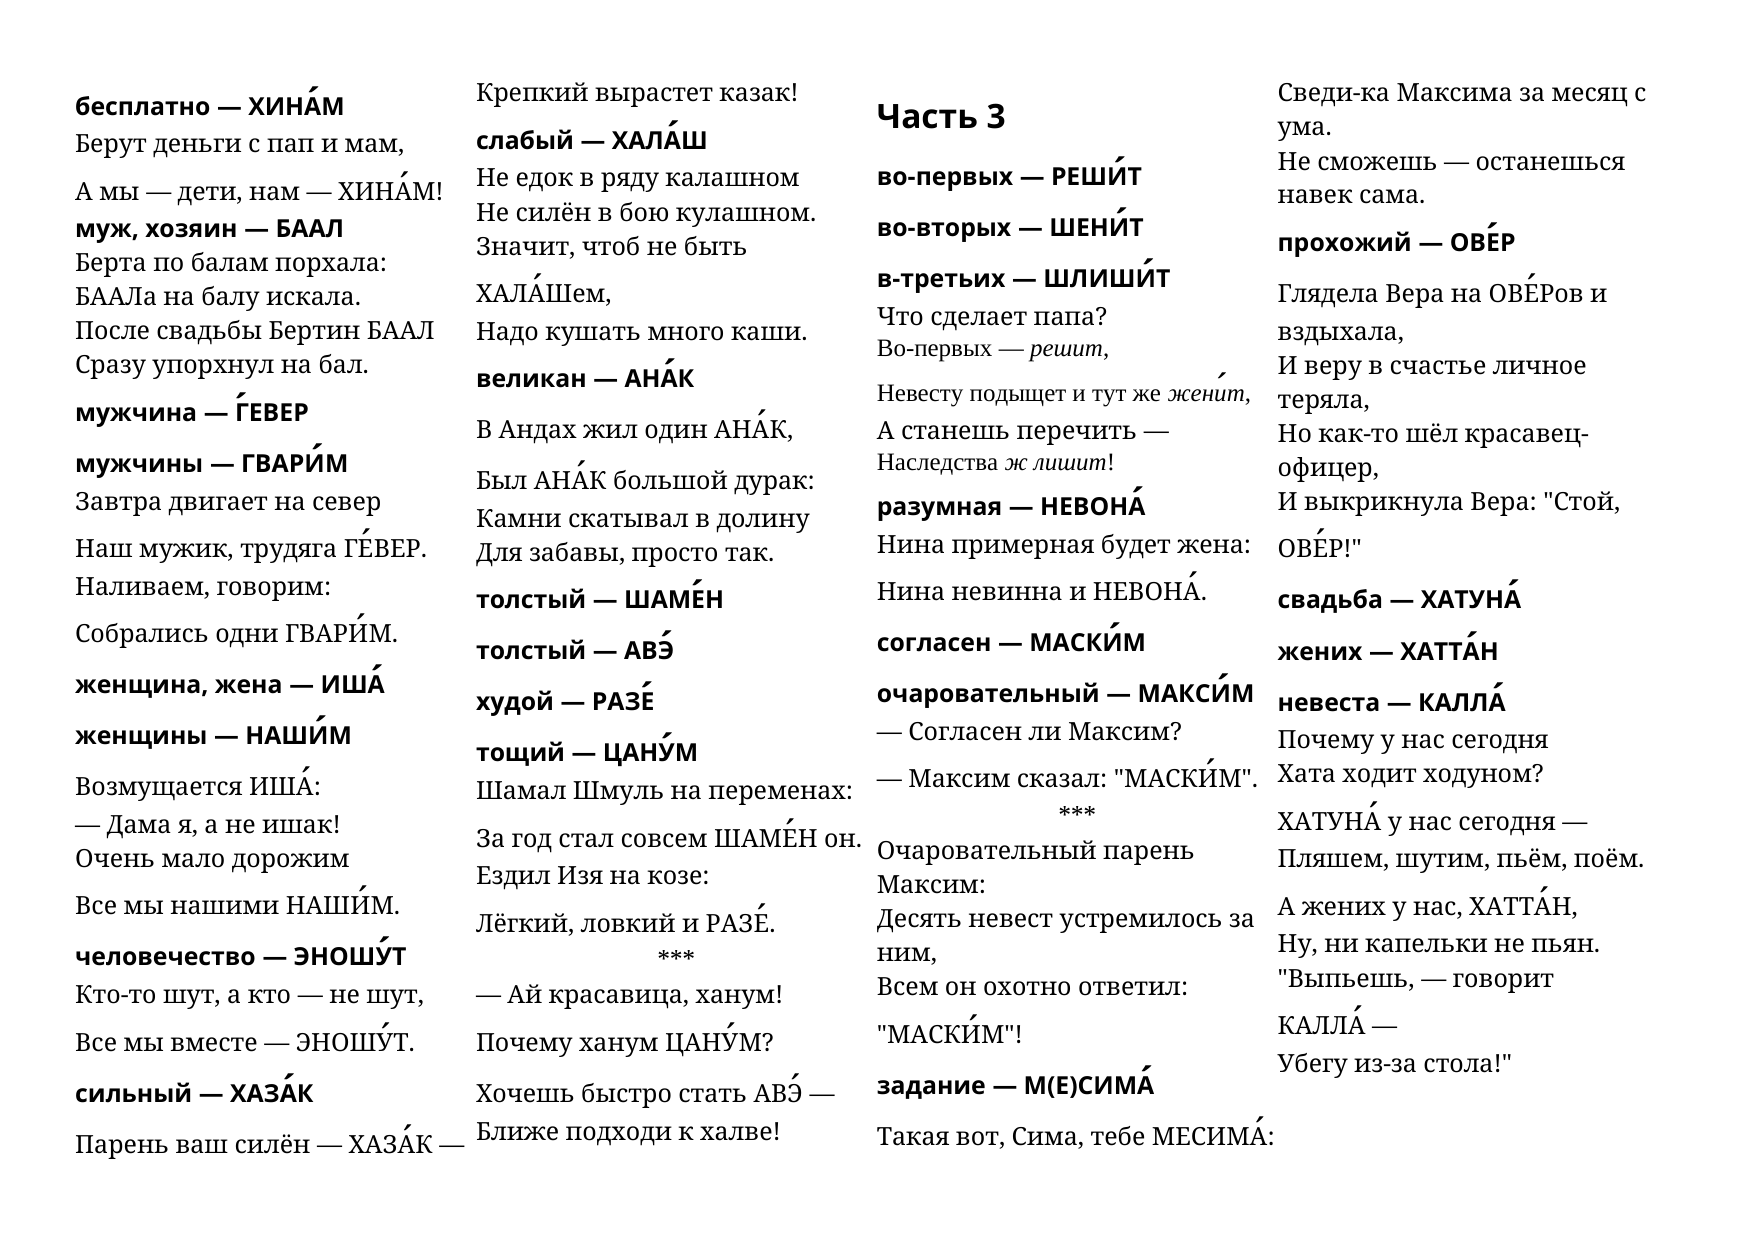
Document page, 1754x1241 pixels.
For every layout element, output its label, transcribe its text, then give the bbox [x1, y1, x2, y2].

text Наливаем, говорим: [75, 568, 476, 602]
text Берут деньги с пап и мам, [75, 126, 476, 160]
text — Ай красавица, ханум! [476, 977, 877, 1011]
text В Андах жил один АНА́К, [476, 398, 877, 449]
text *** [877, 799, 1277, 833]
subtitle худой — РАЗЕ́ [476, 671, 877, 722]
text Во-первых — решит, [877, 333, 1277, 361]
subtitle в-третьих — ШЛИШИ́Т [877, 248, 1277, 299]
text Лёгкий, ловкий и РАЗЕ́. [476, 892, 877, 943]
text Всем он охотно ответил: "МАСКИ́М"! [877, 969, 1277, 1054]
text Почему у нас сегодня [1277, 722, 1678, 756]
text За год стал совсем ШАМЕ́Н он. [476, 807, 877, 858]
text Ближе подходи к халве! [476, 1113, 877, 1147]
text Ну, ни капельки не пьян. [1277, 926, 1678, 960]
text Все мы вместе — ЭНОШУ́Т. [75, 1011, 476, 1062]
text БААЛа на балу искала. [75, 279, 476, 313]
text Хочешь быстро стать АВЭ́ — [476, 1062, 877, 1113]
text Значит, чтоб не быть ХАЛА́Шем, [476, 228, 877, 313]
subtitle толстый — АВЭ́ [476, 620, 877, 671]
text Шамал Шмуль на переменах: [476, 773, 877, 807]
text Кто-то шут, а кто — не шут, [75, 977, 476, 1011]
text Убегу из-за стола!" [1277, 1045, 1678, 1079]
text Завтра двигает на север [75, 483, 476, 517]
text Крепкий вырастет казак! [476, 75, 877, 109]
subtitle муж, хозяин — БААЛ [75, 211, 476, 245]
text Ездил Изя на козе: [476, 858, 877, 892]
subtitle жених — ХАТТА́Н [1277, 620, 1678, 671]
subtitle толстый — ШАМЕ́Н [476, 569, 877, 620]
subtitle во-вторых — ШЕНИ́Т [877, 197, 1277, 248]
text А мы — дети, нам — ХИНА́М! [75, 160, 476, 211]
text Глядела Вера на ОВЕ́Ров и вздыхала, [1277, 262, 1678, 347]
subtitle разумная — НЕВОНА́ [877, 475, 1277, 526]
text Десять невест устремилось за ним, [877, 901, 1277, 969]
subtitle слабый — ХАЛА́Ш [476, 109, 877, 160]
text Не сможешь — останешься навек сама. [1277, 143, 1678, 211]
text Парень ваш силён — ХАЗА́К — [75, 1113, 476, 1164]
text Был АНА́К большой дурак: [476, 449, 877, 501]
text Надо кушать много каши. [476, 313, 877, 347]
text Почему ханум ЦАНУ́М? [476, 1011, 877, 1062]
subtitle прохожий — ОВЕ́Р [1277, 211, 1678, 262]
subtitle сильный — ХАЗА́К [75, 1062, 476, 1113]
text Наследства ж лишит! [877, 447, 1277, 475]
text Но как-то шёл красавец-офицер, [1277, 416, 1678, 484]
text Пляшем, шутим, пьём, поём. [1277, 841, 1678, 875]
text А станешь перечить — [877, 412, 1277, 447]
text Берта по балам порхала: [75, 245, 476, 279]
text Не силён в бою кулашном. [476, 194, 877, 228]
text А жених у нас, ХАТТА́Н, [1277, 875, 1678, 926]
subtitle женщина, жена — ИША́ [75, 653, 476, 704]
subtitle мужчины — ГВАРИ́М [75, 432, 476, 483]
text Камни скатывал в долину [476, 501, 877, 534]
subtitle тощий — ЦАНУ́М [476, 722, 877, 773]
text Хата ходит ходуном? [1277, 756, 1678, 790]
subtitle задание — М(Е)СИМА́ [877, 1054, 1277, 1105]
subtitle мужчина — ЃЕВЕР [75, 381, 476, 432]
subtitle свадьба — ХАТУНА́ [1277, 569, 1678, 620]
text Очаровательный парень Максим: [877, 833, 1277, 901]
subtitle во-первых — РЕШИ́Т [877, 146, 1277, 197]
text Все мы нашими НАШИ́М. [75, 875, 476, 926]
text "Выпьешь, — говорит КАЛЛА́ — [1277, 960, 1678, 1045]
subtitle невеста — КАЛЛА́ [1277, 671, 1678, 722]
subtitle бесплатно — ХИНА́М [75, 75, 476, 126]
text Собрались одни ГВАРИ́М. [75, 602, 476, 653]
text Нина примерная будет жена: [877, 526, 1277, 560]
text — Максим сказал: "МАСКИ́М". [877, 748, 1277, 799]
subtitle человечество — ЭНОШУ́Т [75, 926, 476, 977]
text Очень мало дорожим [75, 841, 476, 875]
text Для забавы, просто так. [476, 534, 877, 569]
text ХАТУНА́ у нас сегодня — [1277, 790, 1678, 841]
text Не едок в ряду калашном [476, 160, 877, 194]
text — Согласен ли Максим? [877, 713, 1277, 748]
text Такая вот, Сима, тебе МЕСИМА́: [877, 1105, 1277, 1156]
text И выкрикнула Вера: "Стой, ОВЕ́Р!" [1277, 484, 1678, 569]
text И веру в счастье личное теряла, [1277, 347, 1678, 416]
text — Дама я, а не ишак! [75, 807, 476, 841]
text *** [476, 943, 877, 977]
subtitle согласен — МАСКИ́М [877, 611, 1277, 662]
text Что сделает папа? [877, 299, 1277, 333]
text Нина невинна и НЕВОНА́. [877, 560, 1277, 611]
text Возмущается ИША́: [75, 756, 476, 807]
text Невесту подыщет и тут же жени́т, [877, 361, 1277, 412]
subtitle женщины — НАШИ́М [75, 704, 476, 756]
text Сразу упорхнул на бал. [75, 347, 476, 381]
text Сведи-ка Максима за месяц с ума. [1277, 75, 1678, 143]
text После свадьбы Бертин БААЛ [75, 313, 476, 347]
text Наш мужик, трудяга ГЕ́ВЕР. [75, 517, 476, 568]
subtitle великан — АНА́К [476, 347, 877, 398]
subtitle очаровательный — МАКСИ́М [877, 662, 1277, 713]
